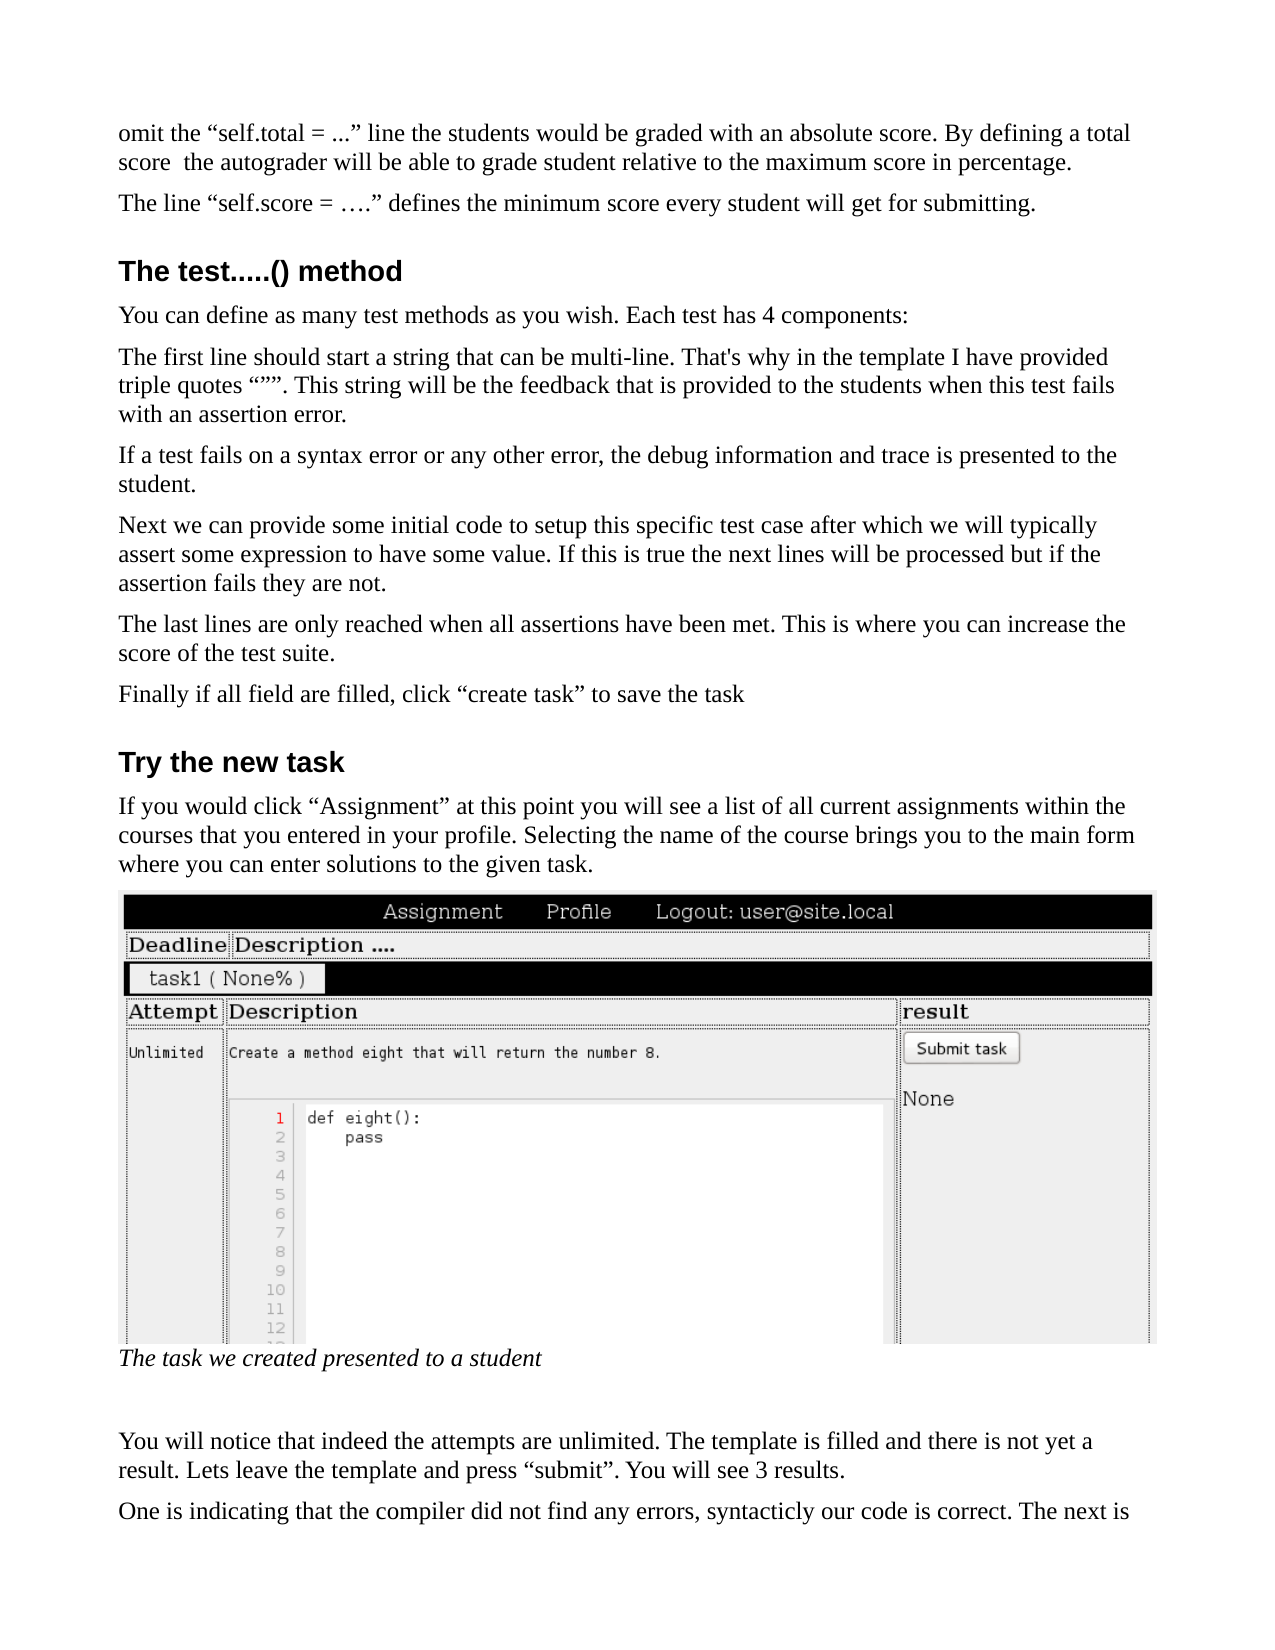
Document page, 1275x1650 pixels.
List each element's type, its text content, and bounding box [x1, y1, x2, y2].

text If a test fails on a syntax error or any other error, the debug information and trace is presented to the student. [118, 440, 1157, 498]
picture [118, 890, 1157, 1344]
text The first line should start a string that can be multi-line. That's why in the template I have provided triple quotes “””. This string will be the feedback that is provided to the students when this test fails with an assertion error. [118, 342, 1157, 428]
text One is indicating that the compiler did not find any errors, syntacticly our code is correct. The next is [118, 1496, 1157, 1525]
text Finally if all field are filled, click “create task” to save the task [118, 679, 1157, 708]
text If you would click “Assignment” at this point you will see a list of all current assignments within the courses that you entered in your profile. Selecting the name of the course brings you to the main form where you can enter solutions to the given task. [118, 791, 1157, 878]
text You can define as many test methods as you wish. Each test has 4 components: [118, 300, 1157, 329]
text The line “self.score = ….” defines the minimum score every student will get for submitting. [118, 188, 1157, 217]
text omit the “self.total = ...” line the students would be graded with an absolute score. By defining a total score the autograder will be able to grade student relative to the maximum score in percentage. [118, 118, 1157, 176]
text Next we can provide some initial code to setup this specific test case after which we will typically assert some expression to have some value. If this is true the next lines will be processed but if the assertion fails they are not. [118, 510, 1157, 597]
text The last lines are only reached when all assertions have been met. This is where you can increase the score of the test suite. [118, 609, 1157, 667]
text The task we created presented to a student [118, 1344, 1157, 1372]
text You will notice that indeed the attempts are unlimited. The template is filled and there is not yet a result. Lets leave the template and press “submit”. You will see 3 results. [118, 1426, 1157, 1483]
subtitle Try the new task [118, 745, 1157, 779]
subtitle The test.....() method [118, 254, 1157, 288]
